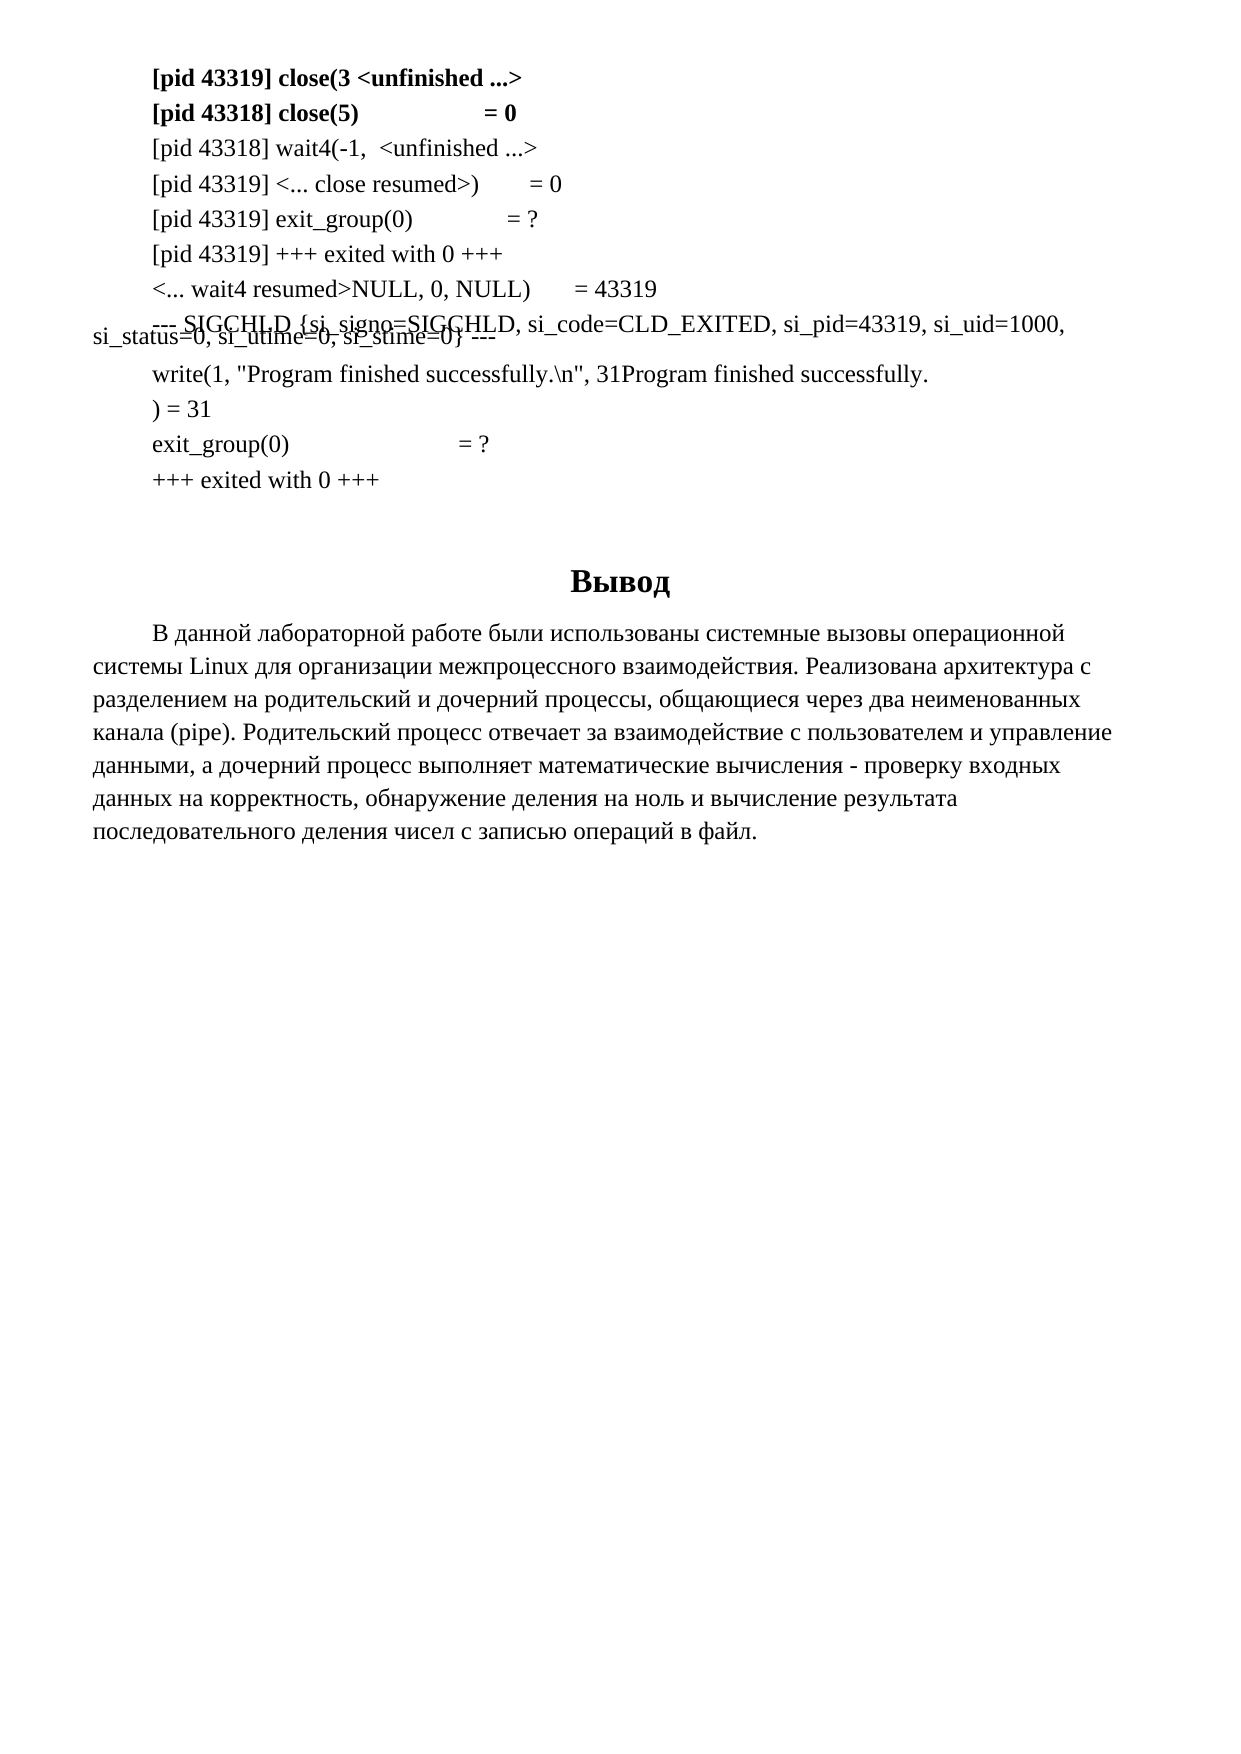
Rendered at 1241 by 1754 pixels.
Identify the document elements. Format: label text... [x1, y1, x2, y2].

text [pid 43319] +++ exited with 0 +++ [93, 251, 154, 265]
text [pid 43318] wait4(-1, <unfinished ...> [164, 145, 1147, 160]
text exit_group(0) = ? [213, 441, 249, 456]
text [pid 43319] <... close resumed>) = 0 [267, 181, 475, 195]
text [pid 43319] <... close resumed>) = 0 [164, 181, 266, 195]
text [pid 43319] <... close resumed>) = 0 [475, 181, 1147, 195]
text [pid 43319] close(3 <unfinished ...> [165, 75, 266, 89]
text [pid 43319] exit_group(0) = ? [267, 216, 373, 230]
text write(1, "Program finished successfully.\n", 31Program finished successfully. [206, 371, 670, 385]
text [pid 43319] exit_group(0) = ? [164, 216, 266, 230]
text exit_group(0) = ? [251, 441, 286, 456]
text [pid 43318] close(5) = 0 [269, 110, 333, 124]
text ) = 31 [156, 406, 1147, 421]
text [pid 43319] close(3 <unfinished ...> [93, 75, 154, 89]
text Вывод [93, 561, 1147, 599]
text [pid 43319] <... close resumed>) = 0 [93, 181, 154, 195]
text [pid 43319] +++ exited with 0 +++ [267, 251, 1147, 265]
text [pid 43319] exit_group(0) = ? [409, 216, 1147, 230]
text write(1, "Program finished successfully.\n", 31Program finished successfully. [93, 371, 207, 385]
text [pid 43318] close(5) = 0 [165, 110, 266, 124]
text write(1, "Program finished successfully.\n", 31Program finished successfully. [668, 371, 1147, 385]
text В данной лабораторной работе были использованы системные вызовы операционной системы Linux для организации межпроцессного взаимодействия. Реализована архитектура с разделением на родительский и дочерний процессы, общающиеся через два неименованных канала (pipe). Родительский процесс отвечает за взаимодействие с пользователем и управление данными, а дочерний процесс выполняет математические вычисления - проверку входных данных на корректность, обнаружение деления на ноль и вычисление результата последовательного деления чисел с записью операций в файл. [93, 618, 1147, 844]
text ) = 31 [93, 406, 157, 421]
text [pid 43318] close(5) = 0 [355, 110, 1147, 124]
text [pid 43318] wait4(-1, <unfinished ...> [93, 145, 162, 160]
text <... wait4 resumed>NULL, 0, NULL) = 43319 [93, 286, 527, 301]
text exit_group(0) = ? [285, 441, 1147, 456]
text exit_group(0) = ? [93, 441, 216, 456]
text [pid 43319] close(3 <unfinished ...> [333, 75, 1147, 89]
text [pid 43319] +++ exited with 0 +++ [164, 251, 266, 265]
text +++ exited with 0 +++ [93, 477, 1147, 491]
text --- SIGCHLD {si_signo=SIGCHLD, si_code=CLD_EXITED, si_pid=43319, si_uid=1000, si_status=0, si_utime=0, si_stime=0} --- [93, 321, 1147, 350]
text [pid 43319] exit_group(0) = ? [93, 216, 154, 230]
text [pid 43319] close(3 <unfinished ...> [269, 75, 333, 89]
text [pid 43318] close(5) = 0 [93, 110, 154, 124]
text <... wait4 resumed>NULL, 0, NULL) = 43319 [526, 286, 1147, 301]
